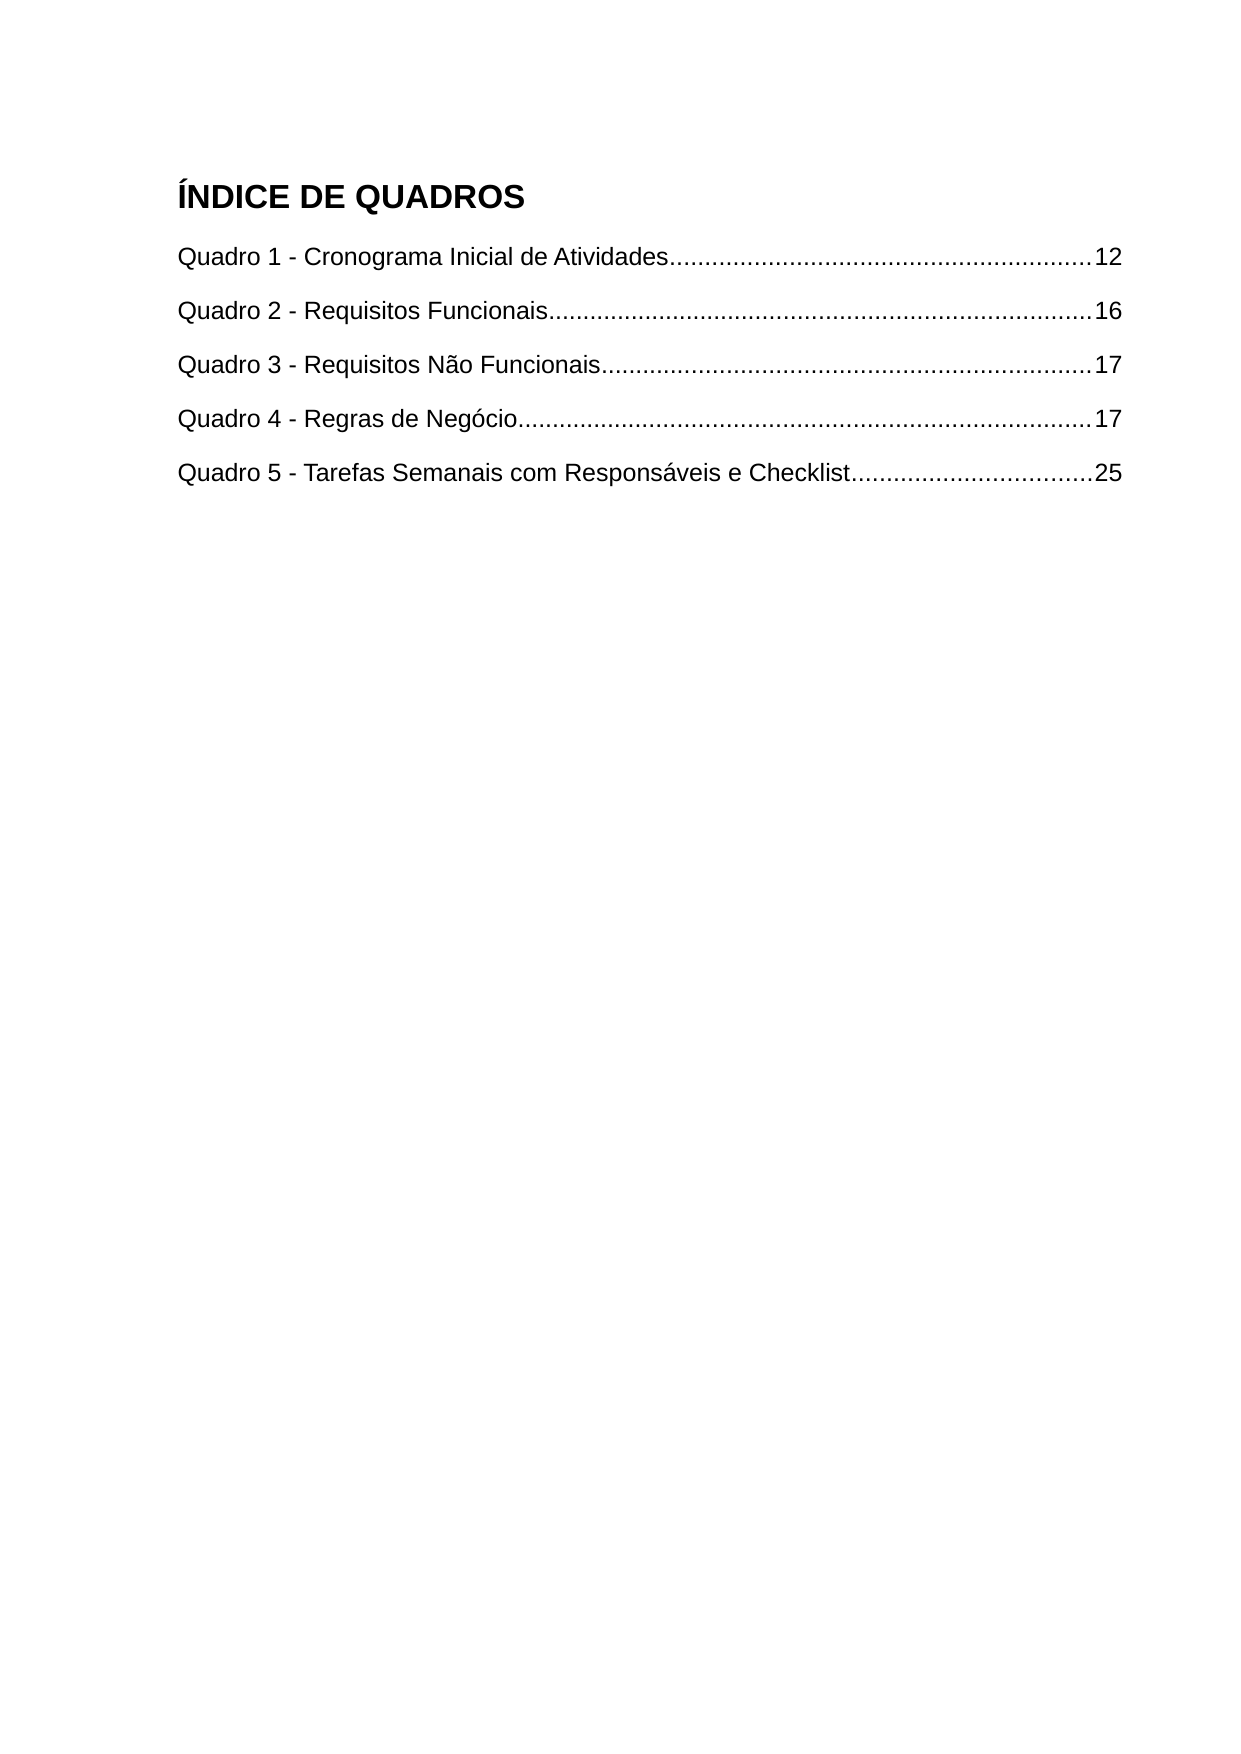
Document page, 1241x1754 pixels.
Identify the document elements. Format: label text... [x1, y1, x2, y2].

subtitle Índice de Quadros [177, 177, 1122, 216]
text Quadro 5 - Tarefas Semanais com Responsáveis e Checklist 25 [177, 458, 1122, 486]
text Quadro 4 - Regras de Negócio 17 [177, 404, 1122, 432]
text Quadro 2 - Requisitos Funcionais 16 [177, 296, 1122, 325]
text Quadro 1 - Cronograma Inicial de Atividades 12 [177, 242, 1122, 271]
text Quadro 3 - Requisitos Não Funcionais 17 [177, 350, 1122, 379]
